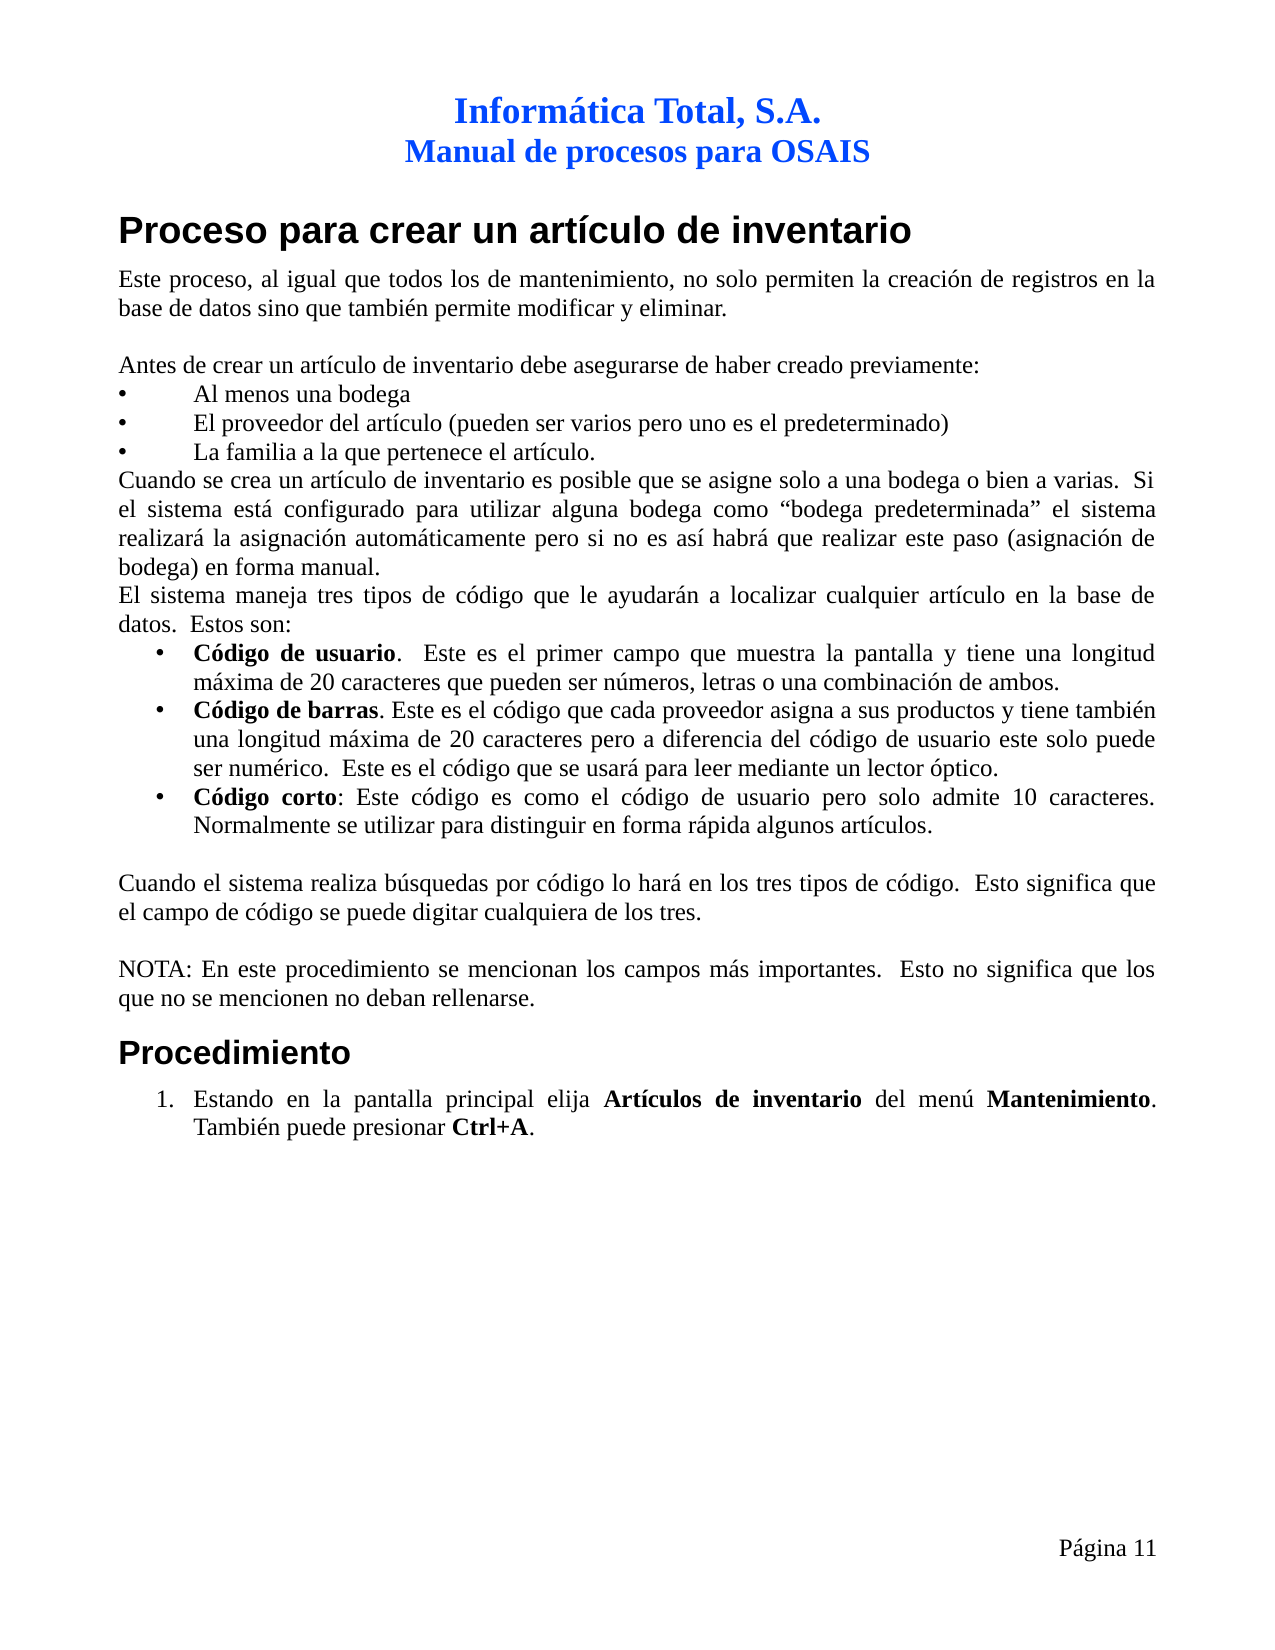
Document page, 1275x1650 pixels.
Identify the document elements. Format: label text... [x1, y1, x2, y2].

list El proveedor del artículo (pueden ser varios pero uno es el predeterminado) [118, 408, 1157, 437]
list Al menos una bodega [118, 379, 1157, 408]
text Cuando el sistema realiza búsquedas por código lo hará en los tres tipos de código. Esto significa que el campo de código se puede digitar cualquiera de los tres. [118, 868, 1157, 925]
text El sistema maneja tres tipos de código que le ayudarán a localizar cualquier artículo en la base de datos. Estos son: [118, 580, 1157, 638]
list Código de usuario. Este es el primer campo que muestra la pantalla y tiene una longitud máxima de 20 caracteres que pueden ser números, letras o una combinación de ambos. [156, 638, 1157, 695]
list La familia a la que pertenece el artículo. [118, 437, 1157, 465]
text NOTA: En este procedimiento se mencionan los campos más importantes. Esto no significa que los que no se mencionen no deban rellenarse. [118, 954, 1157, 1012]
text Cuando se crea un artículo de inventario es posible que se asigne solo a una bodega o bien a varias. Si el sistema está configurado para utilizar alguna bodega como “bodega predeterminada” el sistema realizará la asignación automáticamente pero si no es así habrá que realizar este paso (asignación de bodega) en forma manual. [118, 465, 1157, 580]
text Este proceso, al igual que todos los de mantenimiento, no solo permiten la creación de registros en la base de datos sino que también permite modificar y eliminar. [118, 264, 1157, 322]
list Estando en la pantalla principal elija Artículos de inventario del menú Mantenimiento. También puede presionar Ctrl+A. [156, 1084, 1157, 1141]
list Código de barras. Este es el código que cada proveedor asigna a sus productos y tiene también una longitud máxima de 20 caracteres pero a diferencia del código de usuario este solo puede ser numérico. Este es el código que se usará para leer mediante un lector óptico. [156, 695, 1157, 782]
list Código corto: Este código es como el código de usuario pero solo admite 10 caracteres. Normalmente se utilizar para distinguir en forma rápida algunos artículos. [156, 782, 1157, 839]
subtitle Proceso para crear un artículo de inventario [118, 208, 1157, 252]
text Antes de crear un artículo de inventario debe asegurarse de haber creado previamente: [118, 350, 1157, 379]
subtitle Procedimiento [118, 1032, 1157, 1071]
